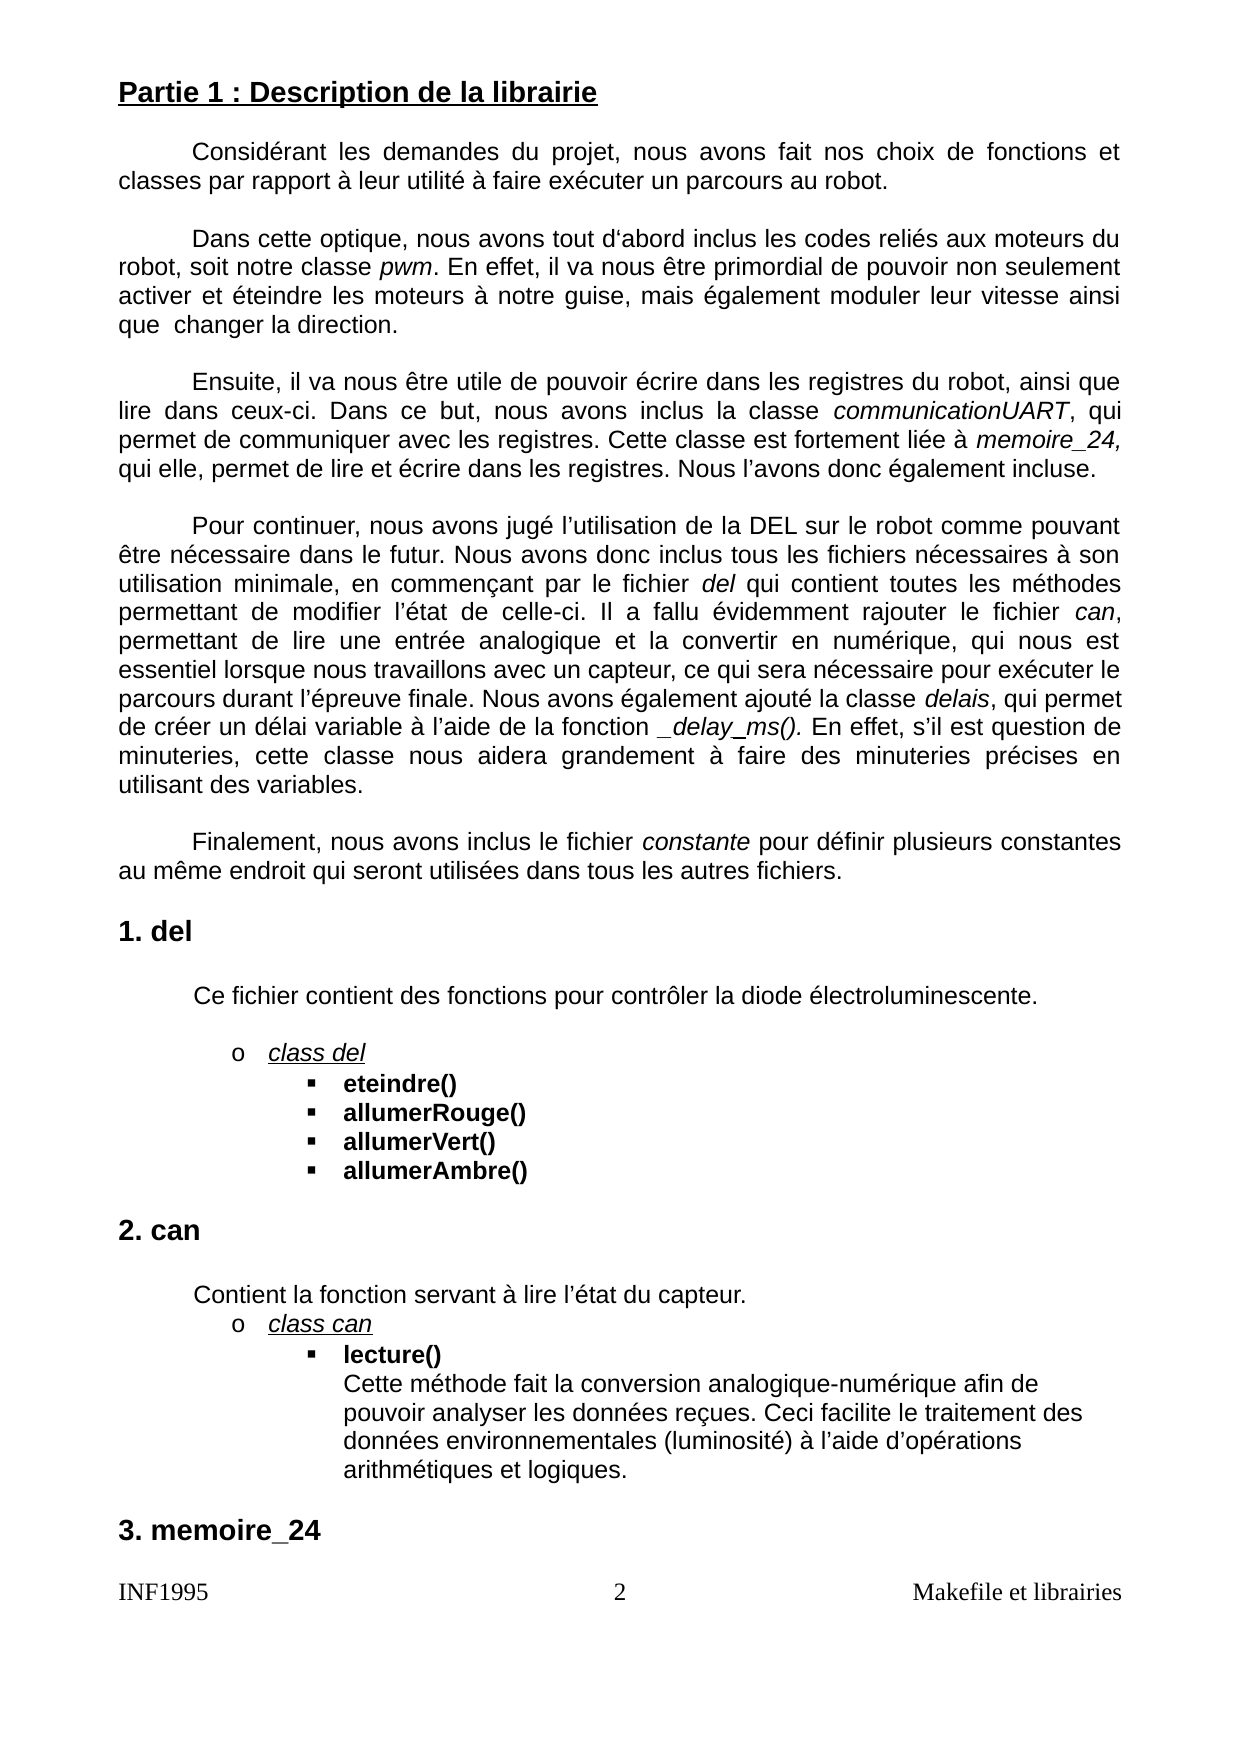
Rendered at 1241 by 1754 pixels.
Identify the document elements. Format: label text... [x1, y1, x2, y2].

text Considérant les demandes du projet, nous avons fait nos choix de fonctions et classes par rapport à leur utilité à faire exécuter un parcours au robot. [118, 137, 1122, 195]
text Dans cette optique, nous avons tout d‘abord inclus les codes reliés aux moteurs du robot, soit notre classe pwm. En effet, il va nous être primordial de pouvoir non seulement activer et éteindre les moteurs à notre guise, mais également moduler leur vitesse ainsi que changer la direction. [118, 223, 1122, 338]
text 1. del [118, 913, 1122, 947]
text Cette méthode fait la conversion analogique-numérique afin de pouvoir analyser les données reçues. Ceci facilite le traitement des données environnementales (luminosité) à l’aide d’opérations arithmétiques et logiques. [343, 1369, 1122, 1484]
text Ce fichier contient des fonctions pour contrôler la diode électroluminescente. [193, 981, 1122, 1009]
text 2. can [118, 1213, 1122, 1247]
list class can [231, 1309, 1122, 1340]
text 3. memoire_24 [118, 1513, 1122, 1546]
text Pour continuer, nous avons jugé l’utilisation de la DEL sur le robot comme pouvant être nécessaire dans le futur. Nous avons donc inclus tous les fichiers nécessaires à son utilisation minimale, en commençant par le fichier del qui contient toutes les méthodes permettant de modifier l’état de celle-ci. Il a fallu évidemment rajouter le fichier can, permettant de lire une entrée analogique et la convertir en numérique, qui nous est essentiel lorsque nous travaillons avec un capteur, ce qui sera nécessaire pour exécuter le parcours durant l’épreuve finale. Nous avons également ajouté la classe delais, qui permet de créer un délai variable à l’aide de la fonction _delay_ms(). En effet, s’il est question de minuteries, cette classe nous aidera grandement à faire des minuteries précises en utilisant des variables. [118, 511, 1122, 798]
text Ensuite, il va nous être utile de pouvoir écrire dans les registres du robot, ainsi que lire dans ceux-ci. Dans ce but, nous avons inclus la classe communicationUART, qui permet de communiquer avec les registres. Cette classe est fortement liée à memoire_24, qui elle, permet de lire et écrire dans les registres. Nous l’avons donc également incluse. [118, 367, 1122, 482]
list allumerAmbre() [306, 1156, 1122, 1184]
list class del [231, 1038, 1122, 1069]
list allumerVert() [306, 1127, 1122, 1156]
list lecture() [306, 1340, 1122, 1369]
text Contient la fonction servant à lire l’état du capteur. [193, 1280, 1122, 1309]
text Partie 1 : Description de la librairie [118, 75, 1122, 108]
list allumerRouge() [306, 1098, 1122, 1127]
list eteindre() [306, 1069, 1122, 1098]
text Finalement, nous avons inclus le fichier constante pour définir plusieurs constantes au même endroit qui seront utilisées dans tous les autres fichiers. [118, 827, 1122, 885]
